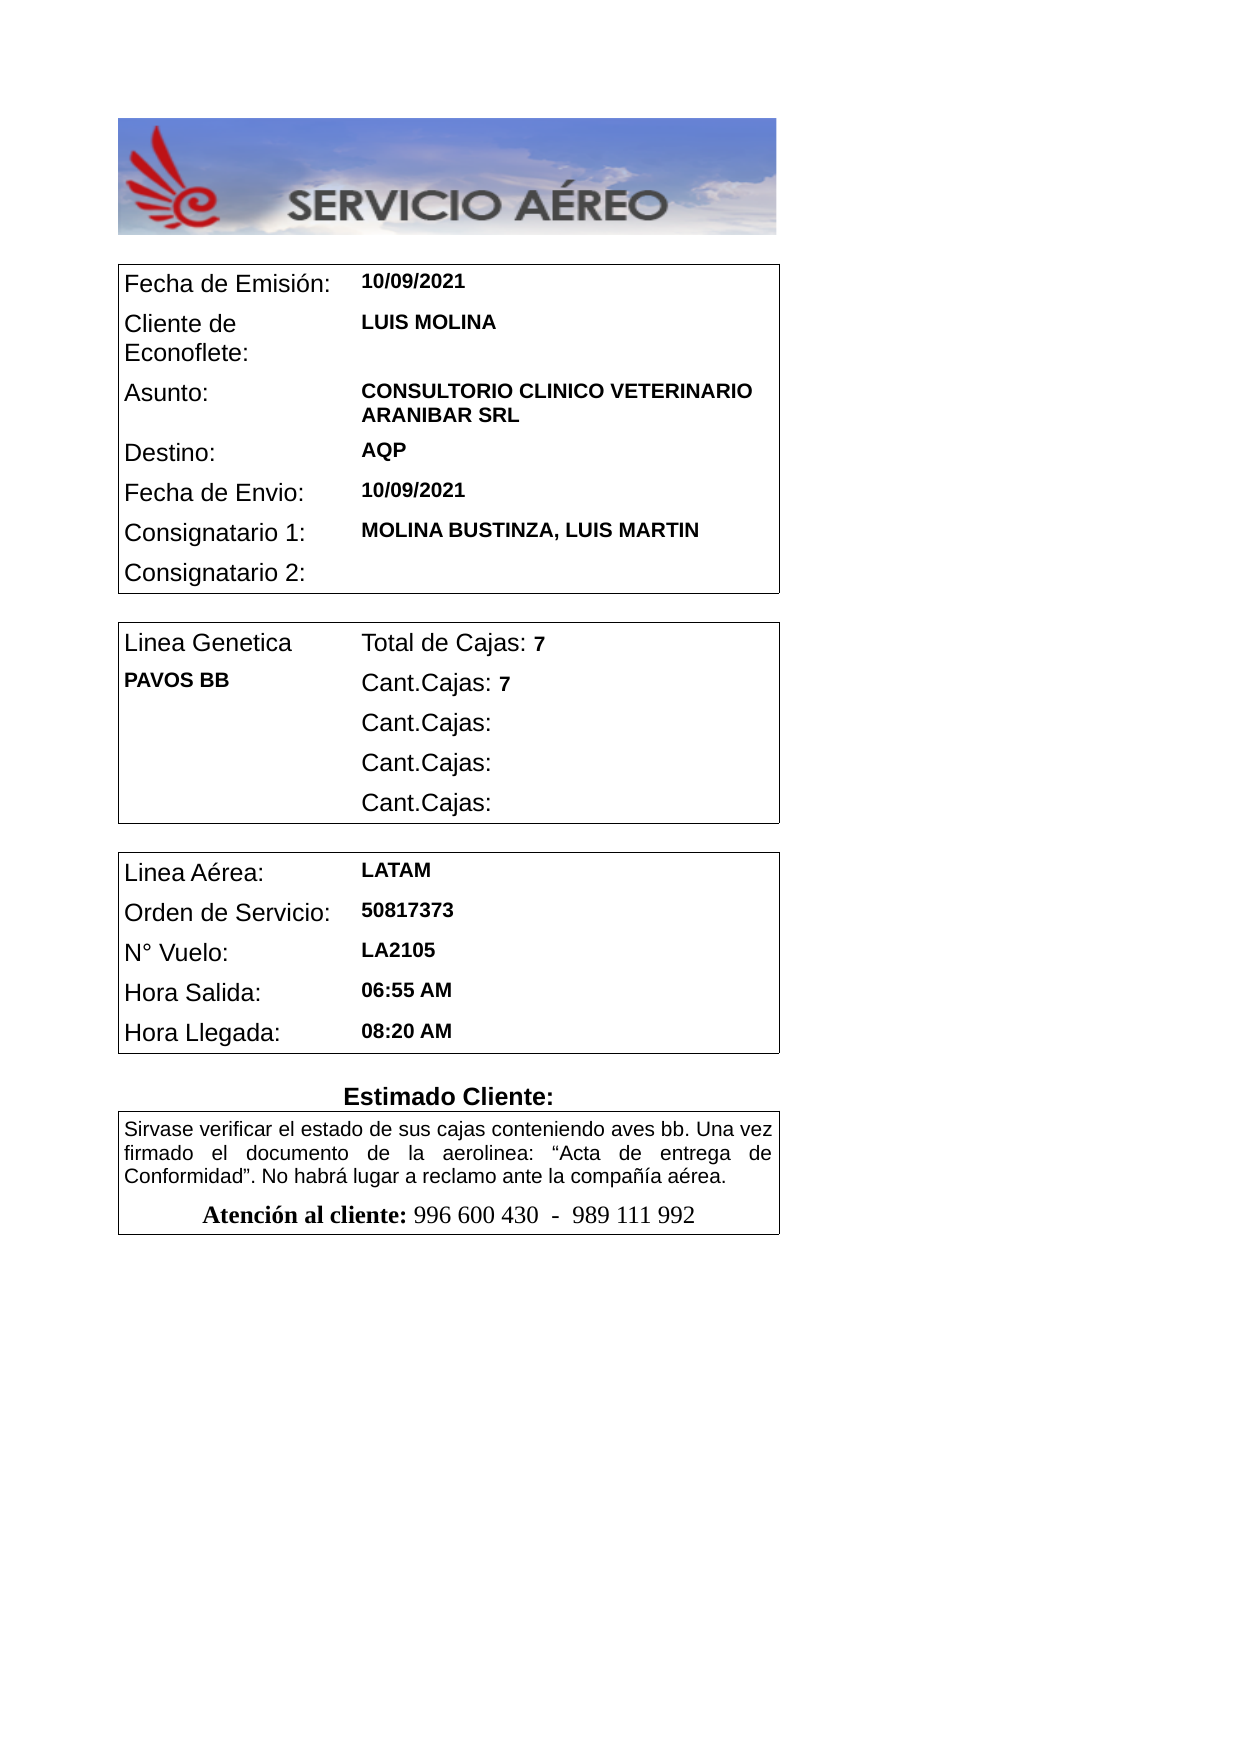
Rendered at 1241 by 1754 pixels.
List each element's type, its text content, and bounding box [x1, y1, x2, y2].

table_cell Cant.Cajas: [356, 743, 779, 783]
table_cell MOLINA BUSTINZA, LUIS MARTIN [356, 513, 779, 553]
table_cell Cant.Cajas: [356, 783, 779, 823]
table_cell [356, 594, 779, 622]
table_cell CONSULTORIO CLINICO VETERINARIO ARANIBAR SRL [356, 373, 779, 432]
table_cell Linea Genetica [119, 623, 356, 662]
table_header 10/09/2021 [356, 265, 779, 304]
table_cell N° Vuelo: [119, 932, 356, 972]
table_cell Orden de Servicio: [119, 892, 356, 932]
table_cell Hora Salida: [119, 973, 356, 1013]
table_cell Cant.Cajas: 7 [356, 662, 779, 702]
table_cell Atención al cliente: 996 600 430 - 989 111 992 [119, 1194, 779, 1234]
table_cell LUIS MOLINA [356, 304, 779, 373]
table_cell [356, 824, 779, 852]
table_cell LA2105 [356, 932, 779, 972]
table_cell 50817373 [356, 892, 779, 932]
table_cell Asunto: [119, 373, 356, 432]
table_cell 06:55 AM [356, 973, 779, 1013]
table_cell Cliente de Econoflete: [119, 304, 356, 373]
table_cell 08:20 AM [356, 1013, 779, 1053]
table_header Fecha de Emisión: [119, 265, 356, 304]
table_cell LATAM [356, 853, 779, 892]
table_cell [118, 824, 356, 852]
table_cell [119, 702, 356, 742]
table_cell [119, 783, 356, 823]
table_cell Consignatario 1: [119, 513, 356, 553]
table_cell Hora Llegada: [119, 1013, 356, 1053]
table_cell Fecha de Envio: [119, 472, 356, 512]
table_cell AQP [356, 432, 779, 472]
table_cell Consignatario 2: [119, 553, 356, 593]
table_cell PAVOS BB [119, 662, 356, 702]
table_cell 10/09/2021 [356, 472, 779, 512]
picture [118, 118, 777, 235]
table_cell Sirvase verificar el estado de sus cajas conteniendo aves bb. Una vez firmado el documento de la aerolinea: “Acta de entrega de Conformidad”. No habrá lugar a reclamo ante la compañía aérea. [119, 1112, 779, 1194]
table_cell Destino: [119, 432, 356, 472]
table_cell [356, 553, 779, 593]
table_cell Estimado Cliente: [118, 1054, 779, 1111]
table_cell Total de Cajas: 7 [356, 623, 779, 662]
table_cell [119, 743, 356, 783]
table_cell Linea Aérea: [119, 853, 356, 892]
table_cell [118, 594, 356, 622]
table_cell Cant.Cajas: [356, 702, 779, 742]
